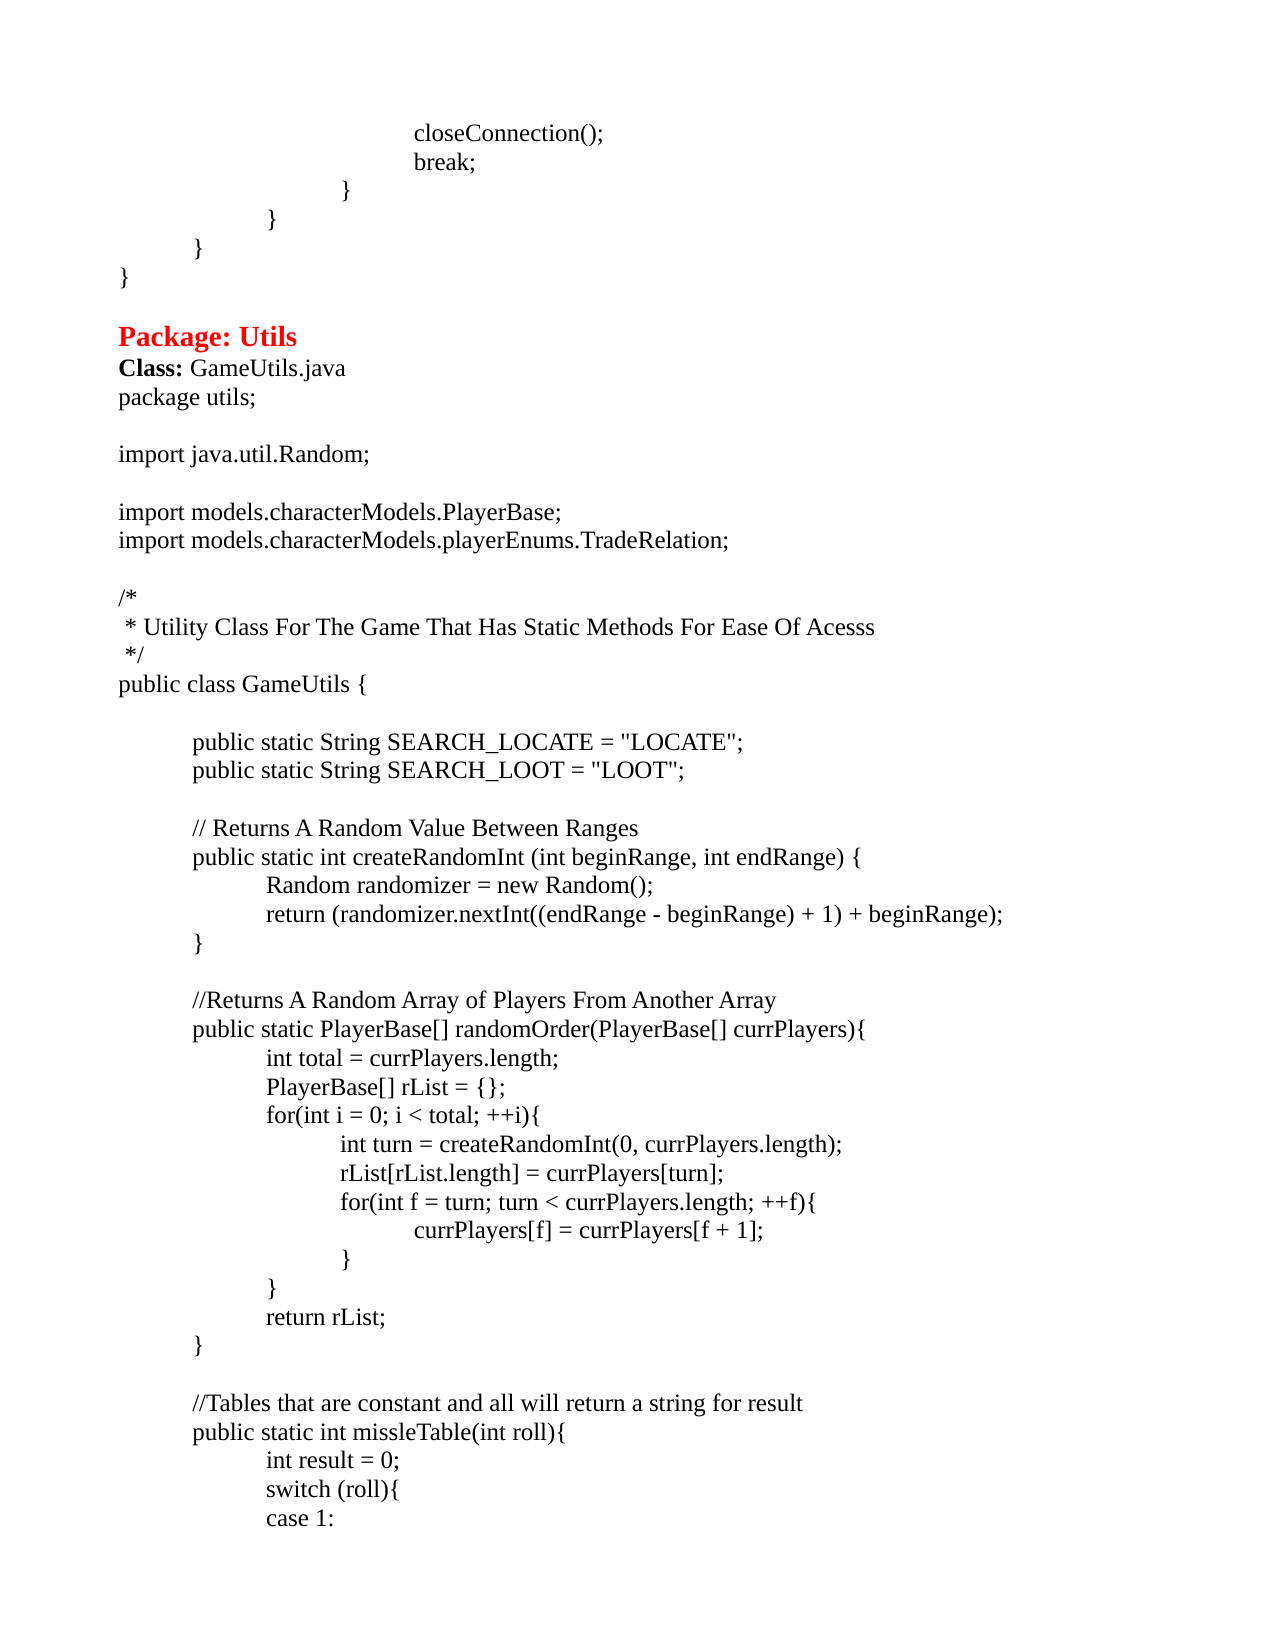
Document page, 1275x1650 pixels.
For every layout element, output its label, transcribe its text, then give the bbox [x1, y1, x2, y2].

text int result = 0; [118, 1445, 1157, 1474]
text } [118, 176, 1157, 204]
text rList[rList.length] = currPlayers[turn]; [118, 1158, 1157, 1187]
text for(int i = 0; i < total; ++i){ [118, 1100, 1157, 1129]
text public static PlayerBase[] randomOrder(PlayerBase[] currPlayers){ [118, 1014, 1157, 1043]
text closeConnection(); [118, 118, 1157, 147]
text // Returns A Random Value Between Ranges [118, 813, 1157, 842]
text } [118, 233, 1157, 262]
text public static String SEARCH_LOCATE = "LOCATE"; [118, 727, 1157, 755]
text switch (roll){ [118, 1474, 1157, 1503]
text } [118, 1273, 1157, 1302]
text Package: Utils [118, 319, 1157, 353]
text for(int f = turn; turn < currPlayers.length; ++f){ [118, 1187, 1157, 1215]
text } [118, 1244, 1157, 1273]
text } [118, 1330, 1157, 1359]
text case 1: [118, 1503, 1157, 1532]
text return rList; [118, 1302, 1157, 1330]
text import models.characterModels.PlayerBase; [118, 497, 1157, 525]
text break; [118, 147, 1157, 176]
text public static int missleTable(int roll){ [118, 1417, 1157, 1445]
text int turn = createRandomInt(0, currPlayers.length); [118, 1129, 1157, 1158]
text } [118, 204, 1157, 233]
text /* [118, 583, 1157, 612]
text int total = currPlayers.length; [118, 1043, 1157, 1072]
text return (randomizer.nextInt((endRange - beginRange) + 1) + beginRange); [118, 899, 1157, 928]
text } [118, 262, 1157, 291]
text public class GameUtils { [118, 669, 1157, 698]
text PlayerBase[] rList = {}; [118, 1072, 1157, 1100]
text package utils; [118, 382, 1157, 410]
text import models.characterModels.playerEnums.TradeRelation; [118, 525, 1157, 554]
text Class: GameUtils.java [118, 353, 1157, 382]
text currPlayers[f] = currPlayers[f + 1]; [118, 1215, 1157, 1244]
text public static String SEARCH_LOOT = "LOOT"; [118, 755, 1157, 784]
text public static int createRandomInt (int beginRange, int endRange) { [118, 842, 1157, 870]
text */ [118, 640, 1157, 669]
text Random randomizer = new Random(); [118, 870, 1157, 899]
text * Utility Class For The Game That Has Static Methods For Ease Of Acesss [118, 612, 1157, 640]
text import java.util.Random; [118, 439, 1157, 468]
text //Tables that are constant and all will return a string for result [118, 1388, 1157, 1417]
text } [118, 928, 1157, 957]
text //Returns A Random Array of Players From Another Array [118, 985, 1157, 1014]
